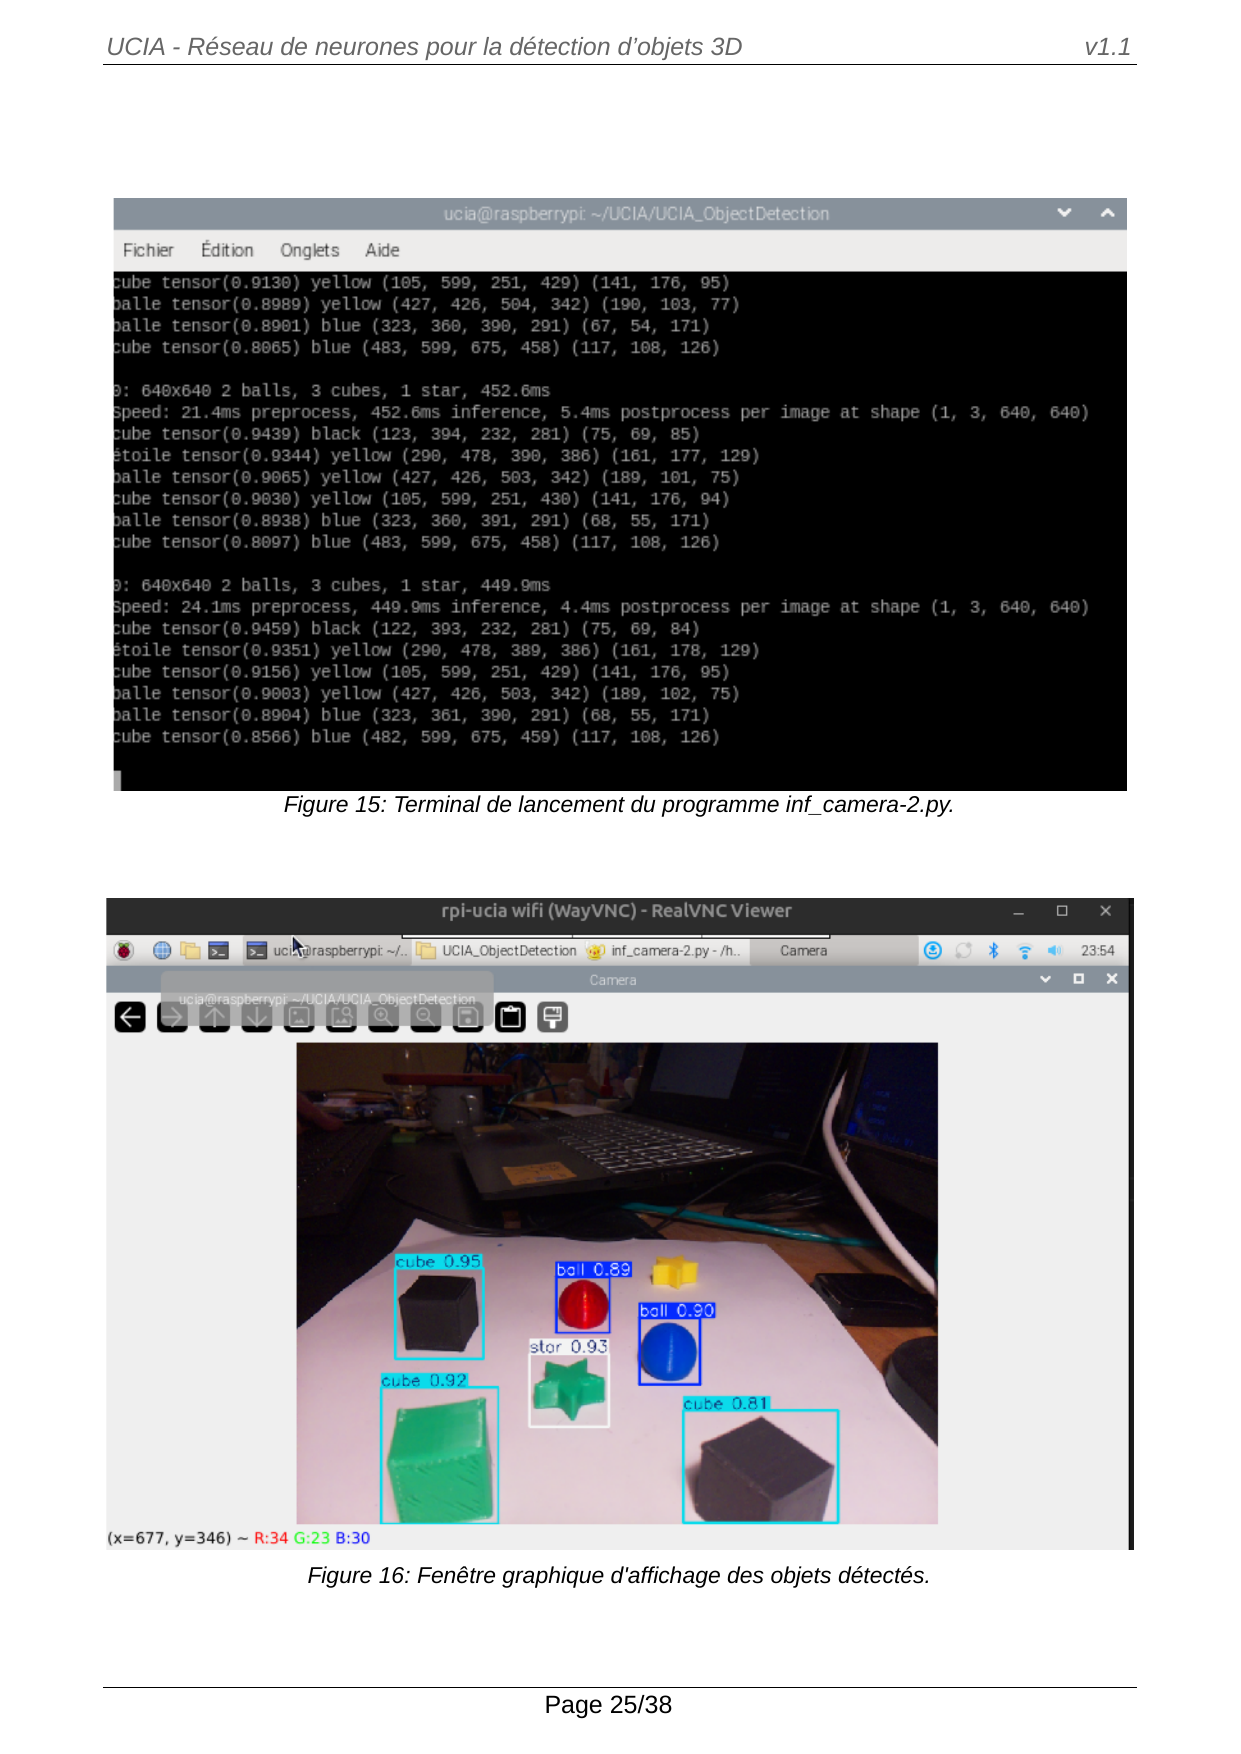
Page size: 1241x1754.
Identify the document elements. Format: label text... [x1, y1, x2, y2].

text Figure 15: Terminal de lancement du programme inf_camera-2.py. [113, 791, 1127, 817]
picture [106, 898, 1134, 1550]
picture [113, 198, 1127, 791]
text Figure 16: Fenêtre graphique d'affichage des objets détectés. [106, 1550, 1134, 1588]
